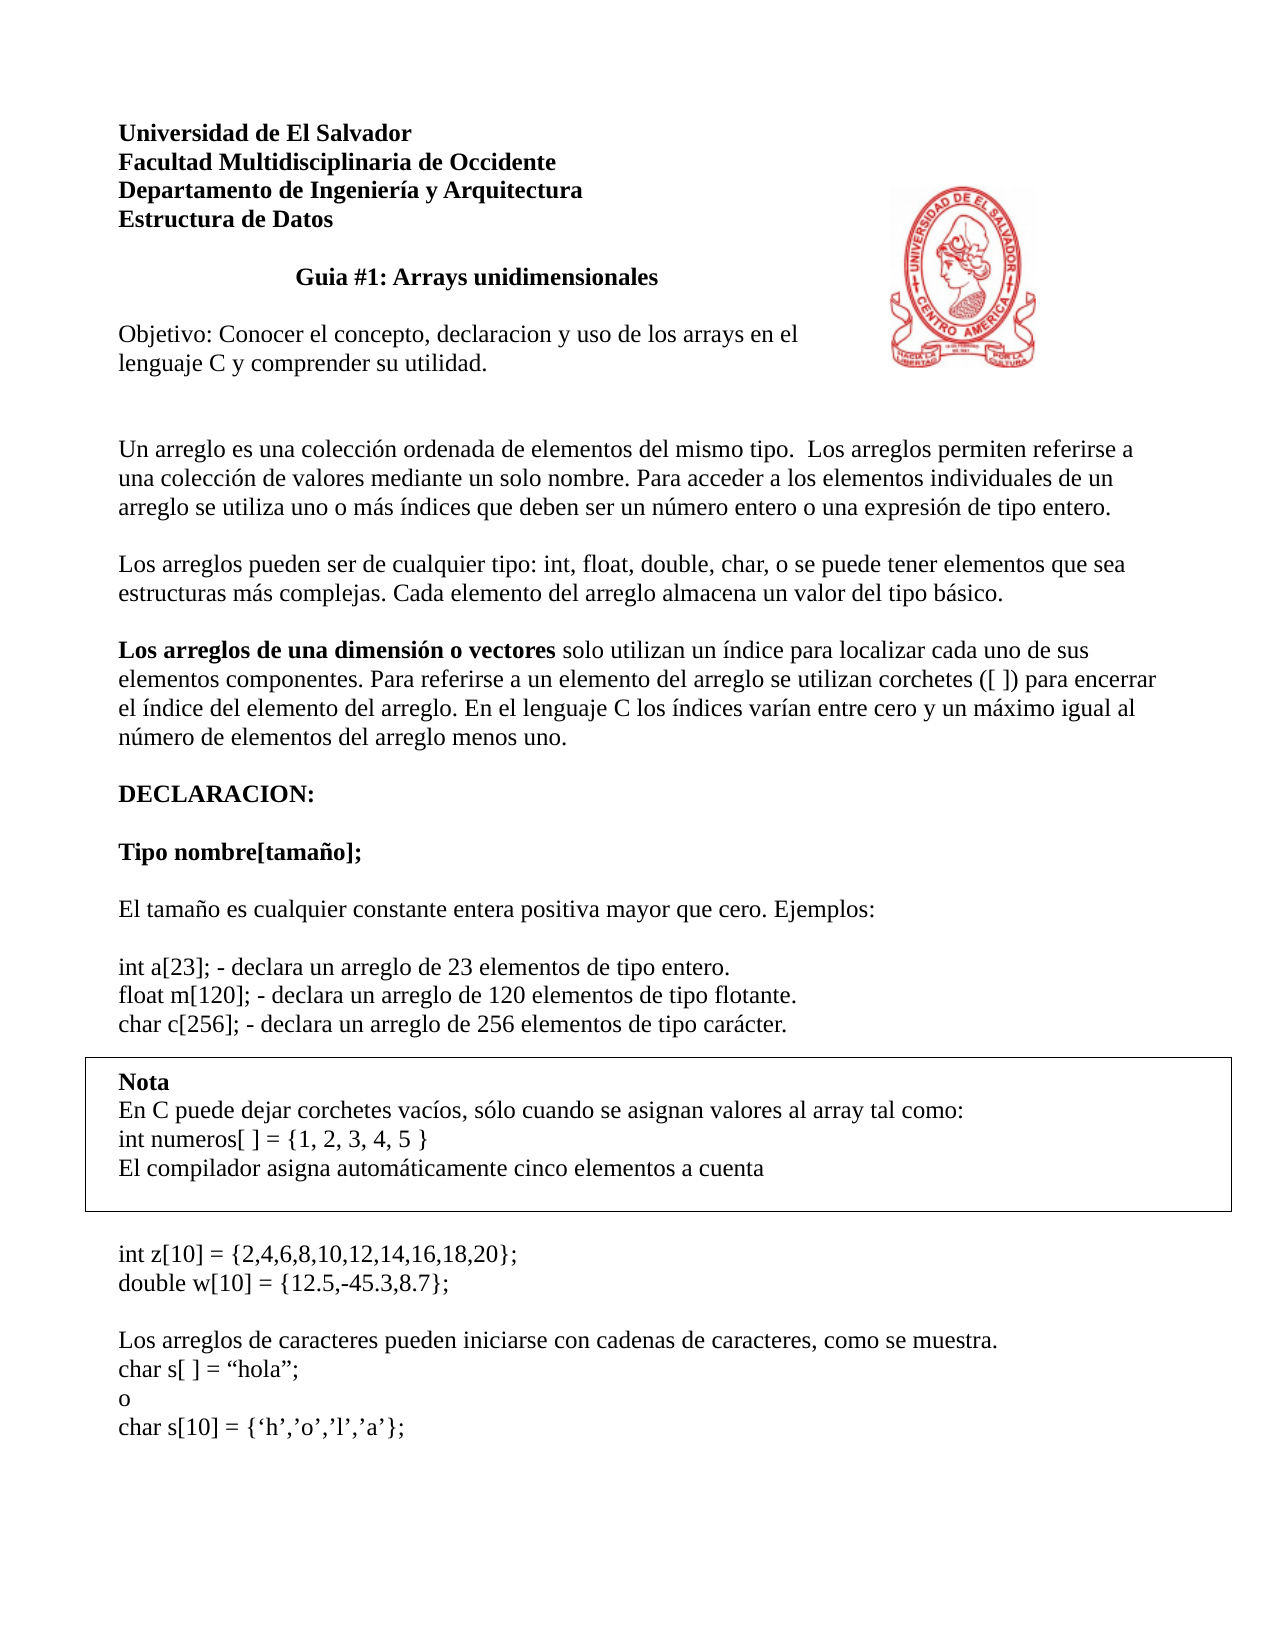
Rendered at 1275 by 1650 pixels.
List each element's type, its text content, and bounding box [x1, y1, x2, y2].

text char c[256]; - declara un arreglo de 256 elementos de tipo carácter. [118, 1009, 1157, 1038]
picture [835, 115, 1093, 396]
text char s[ ] = “hola”; [118, 1354, 1157, 1383]
text int a[23]; - declara un arreglo de 23 elementos de tipo entero. [118, 952, 1157, 981]
text Objetivo: Conocer el concepto, declaracion y uso de los arrays en el lenguaje C y comprender su utilidad. [118, 319, 835, 377]
text Estructura de Datos [118, 204, 835, 233]
text Nota [118, 1067, 1157, 1096]
text Departamento de Ingeniería y Arquitectura [118, 176, 835, 204]
text El tamaño es cualquier constante entera positiva mayor que cero. Ejemplos: [118, 894, 1157, 923]
text float m[120]; - declara un arreglo de 120 elementos de tipo flotante. [118, 981, 1157, 1009]
text [1093, 319, 1157, 377]
text Los arreglos de caracteres pueden iniciarse con cadenas de caracteres, como se muestra. [118, 1326, 1157, 1354]
text [1093, 118, 1157, 147]
text [1093, 176, 1157, 204]
text Facultad Multidisciplinaria de Occidente [118, 147, 835, 176]
text [1093, 262, 1157, 291]
text int z[10] = {2,4,6,8,10,12,14,16,18,20}; [118, 1239, 1157, 1268]
text char s[10] = {‘h’,’o’,’l’,’a’}; [118, 1412, 1157, 1441]
text int numeros[ ] = {1, 2, 3, 4, 5 } [118, 1124, 1157, 1153]
text [1093, 204, 1157, 233]
text DECLARACION: [118, 779, 1157, 808]
text Universidad de El Salvador [118, 118, 835, 147]
text Un arreglo es una colección ordenada de elementos del mismo tipo. Los arreglos permiten referirse a una colección de valores mediante un solo nombre. Para acceder a los elementos individuales de un arreglo se utiliza uno o más índices que deben ser un número entero o una expresión de tipo entero. [118, 434, 1157, 521]
text Los arreglos pueden ser de cualquier tipo: int, float, double, char, o se puede tener elementos que sea estructuras más complejas. Cada elemento del arreglo almacena un valor del tipo básico. [118, 549, 1157, 607]
text double w[10] = {12.5,-45.3,8.7}; [118, 1268, 1157, 1297]
text El compilador asigna automáticamente cinco elementos a cuenta [118, 1153, 1157, 1182]
text Guia #1: Arrays unidimensionales [118, 262, 835, 291]
text En C puede dejar corchetes vacíos, sólo cuando se asignan valores al array tal como: [118, 1096, 1157, 1124]
text o [118, 1383, 1157, 1412]
text Los arreglos de una dimensión o vectores solo utilizan un índice para localizar cada uno de sus elementos componentes. Para referirse a un elemento del arreglo se utilizan corchetes ([ ]) para encerrar el índice del elemento del arreglo. En el lenguaje C los índices varían entre cero y un máximo igual al número de elementos del arreglo menos uno. [118, 636, 1157, 751]
text [1093, 147, 1157, 176]
text Tipo nombre[tamaño]; [118, 837, 1157, 866]
